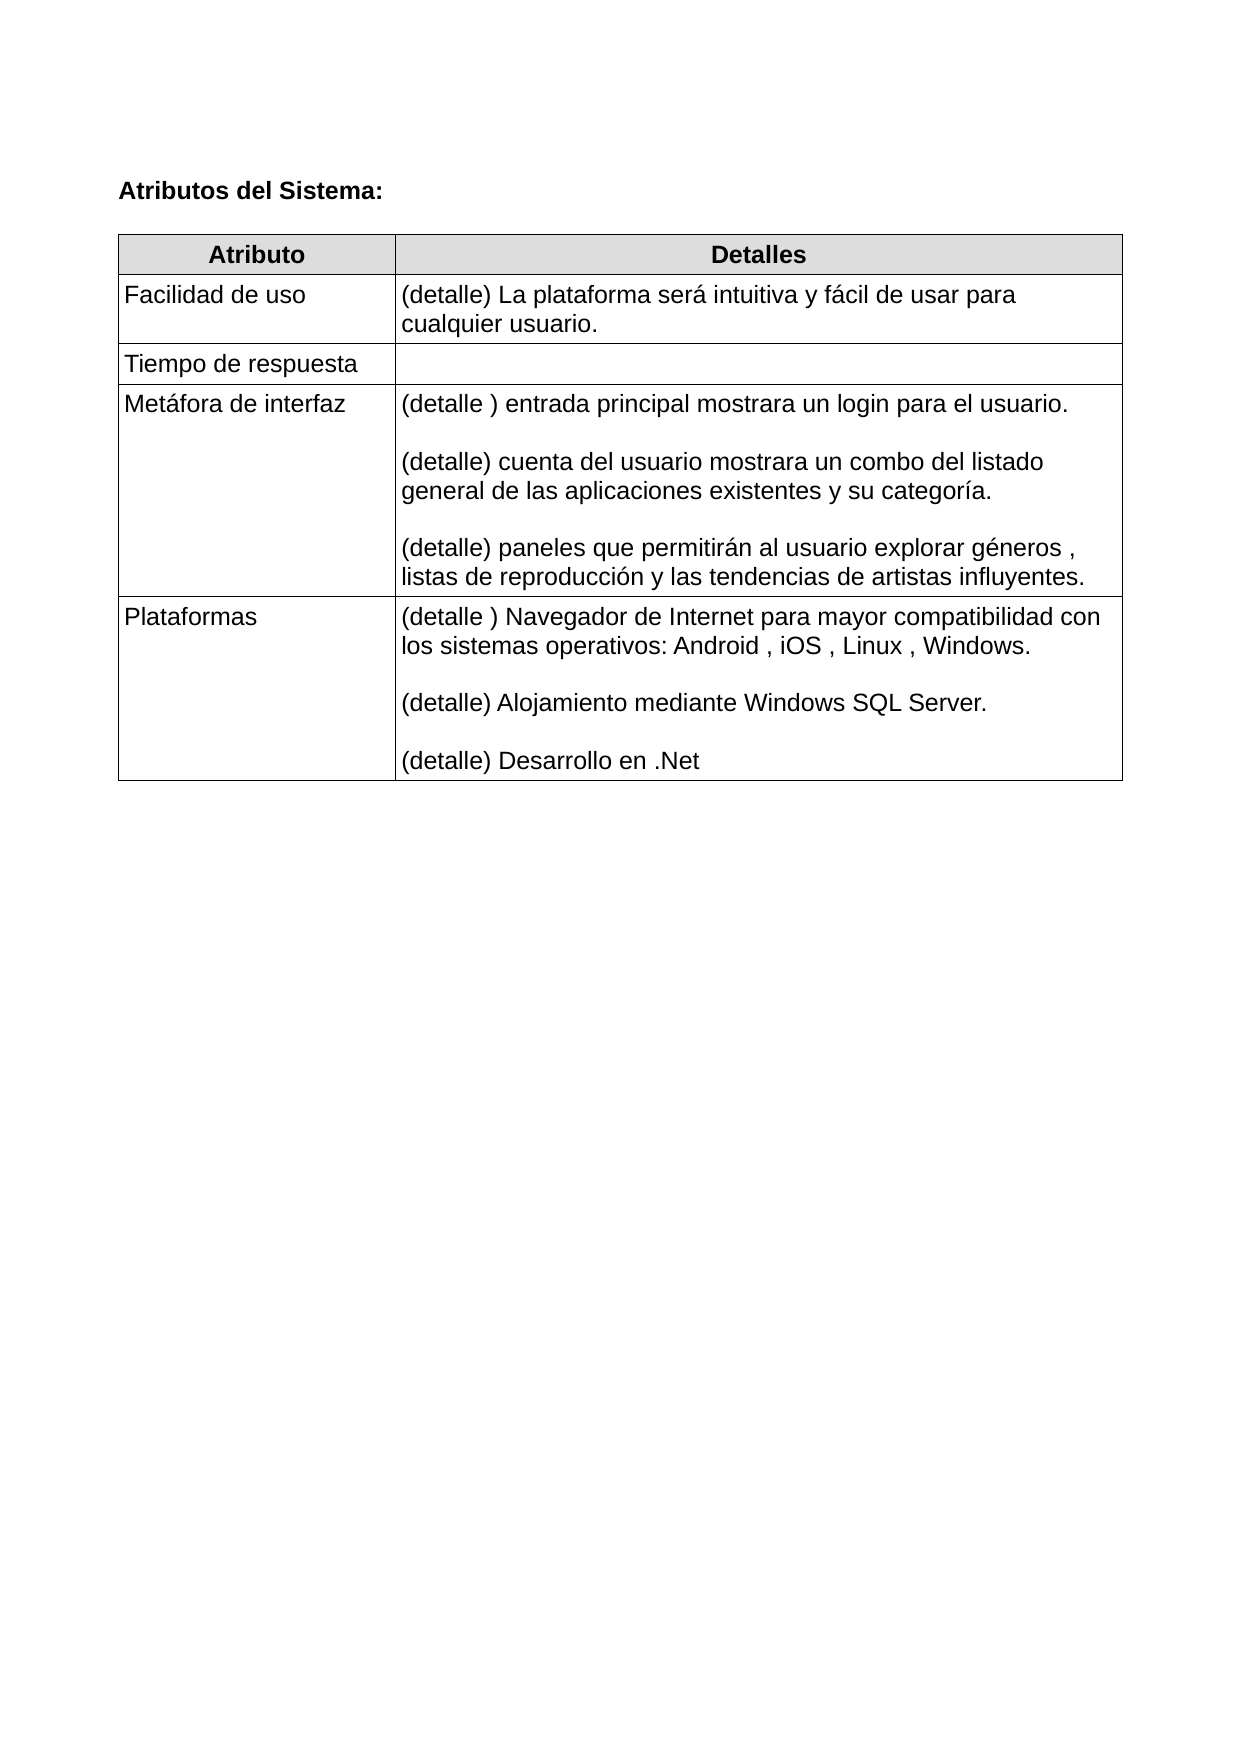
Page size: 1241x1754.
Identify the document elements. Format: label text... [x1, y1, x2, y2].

table_cell (detalle) La plataforma será intuitiva y fácil de usar para cualquier usuario. [396, 275, 1122, 343]
table_cell [396, 344, 1122, 383]
table_cell (detalle ) entrada principal mostrara un login para el usuario. (detalle) cuenta del usuario mostrara un combo del listado general de las aplicaciones existentes y su categoría. (detalle) paneles que permitirán al usuario explorar géneros , listas de reproducción y las tendencias de artistas influyentes. [396, 385, 1122, 596]
table_header Detalles [396, 235, 1122, 274]
table_cell Metáfora de interfaz [119, 385, 395, 596]
table_header Atributo [119, 235, 395, 274]
table_cell Tiempo de respuesta [119, 344, 395, 383]
text Atributos del Sistema: [118, 176, 1122, 205]
table_cell Plataformas [119, 597, 395, 780]
table_cell (detalle ) Navegador de Internet para mayor compatibilidad con los sistemas operativos: Android , iOS , Linux , Windows. (detalle) Alojamiento mediante Windows SQL Server. (detalle) Desarrollo en .Net [396, 597, 1122, 780]
table_cell Facilidad de uso [119, 275, 395, 343]
